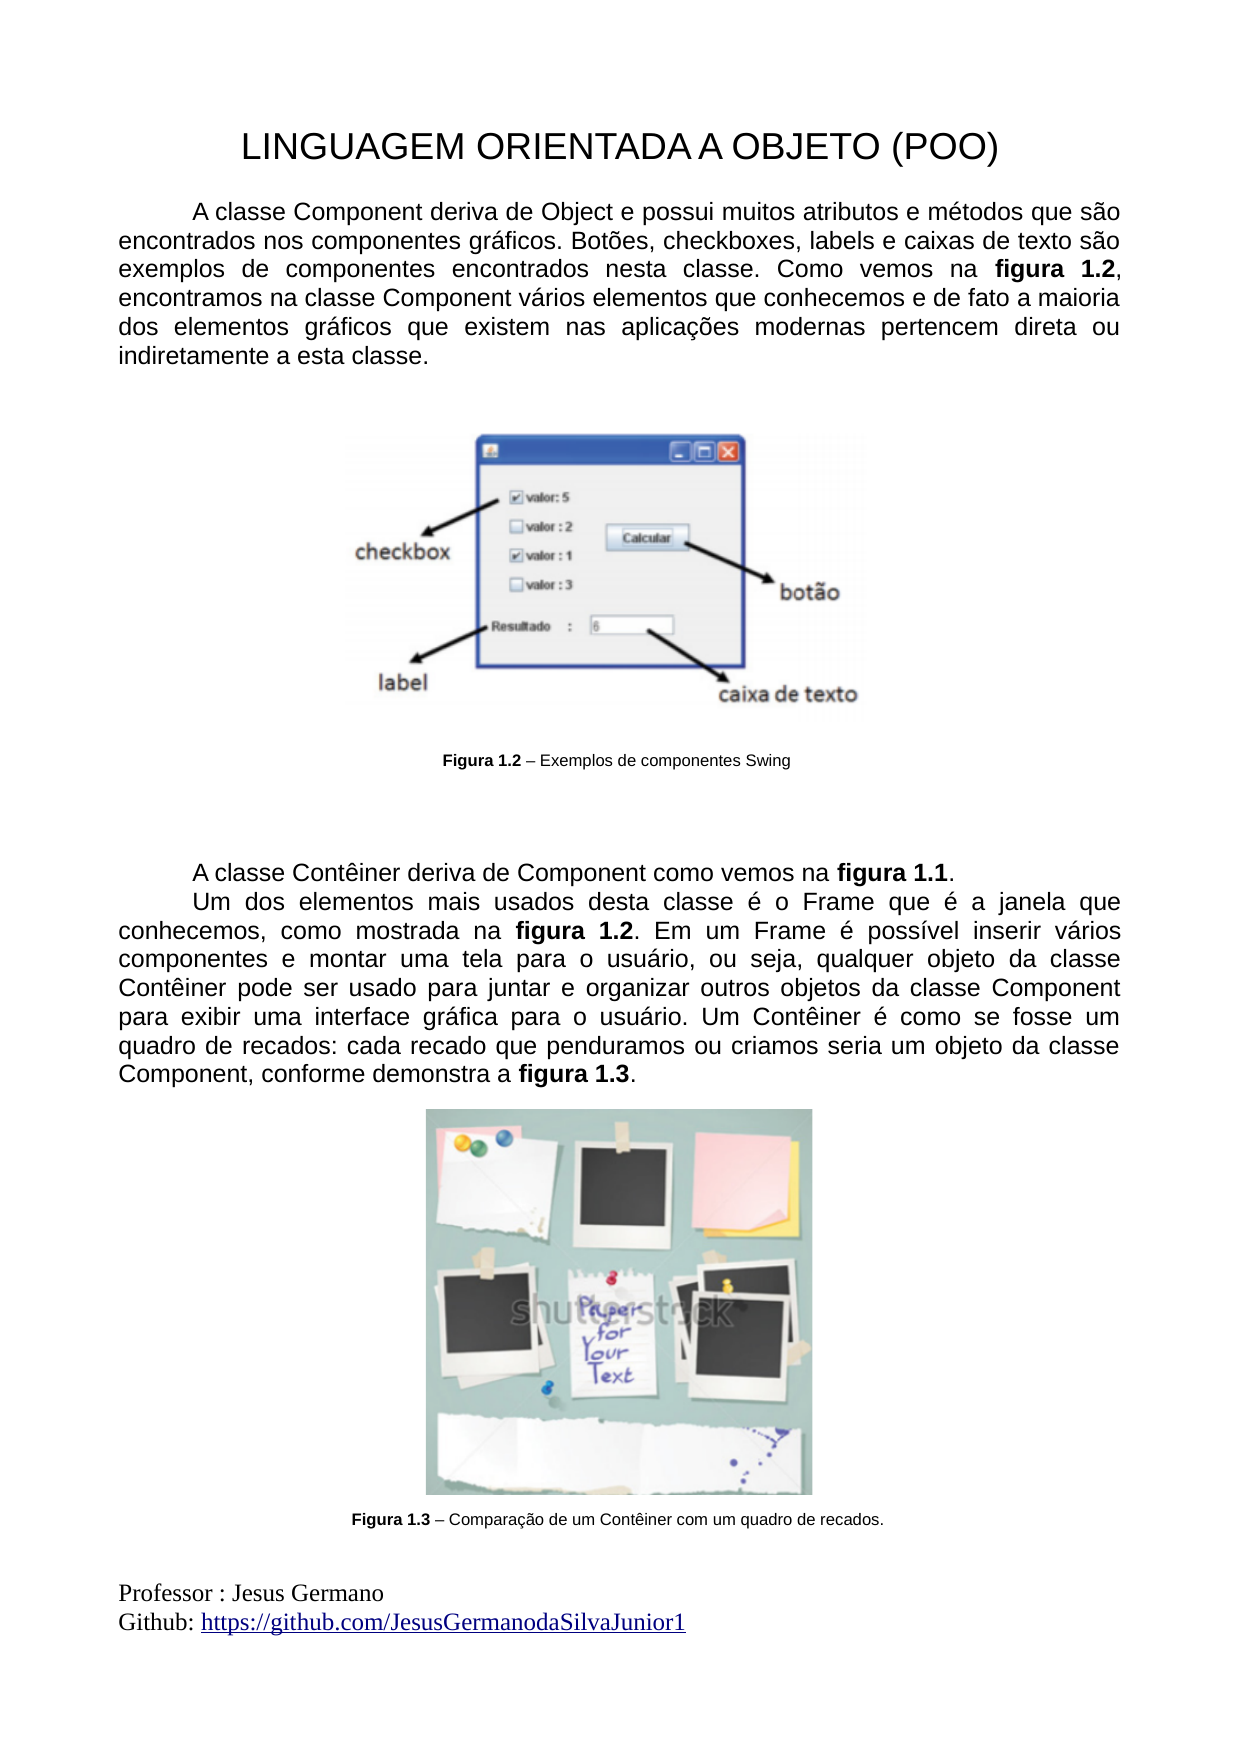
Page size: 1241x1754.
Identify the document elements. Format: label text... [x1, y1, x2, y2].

text A classe Component deriva de Object e possui muitos atributos e métodos que são encontrados nos componentes gráficos. Botões, checkboxes, labels e caixas de texto são exemplos de componentes encontrados nesta classe. Como vemos na figura 1.2, encontramos na classe Component vários elementos que conhecemos e de fato a maioria dos elementos gráficos que existem nas aplicações modernas pertencem direta ou indiretamente a esta classe. [118, 197, 1122, 369]
text Um dos elementos mais usados desta classe é o Frame que é a janela que conhecemos, como mostrada na figura 1.2. Em um Frame é possível inserir vários componentes e montar uma tela para o usuário, ou seja, qualquer objeto da classe Contêiner pode ser usado para juntar e organizar outros objetos da classe Component para exibir uma interface gráfica para o usuário. Um Contêiner é como se fosse um quadro de recados: cada recado que penduramos ou criamos seria um objeto da classe Component, conforme demonstra a figura 1.3. [118, 887, 1122, 1088]
text Figura 1.2 – Exemplos de componentes Swing [118, 743, 1122, 772]
picture [345, 421, 868, 726]
text A classe Contêiner deriva de Component como vemos na figura 1.1. [118, 858, 1122, 887]
text Figura 1.3 – Comparação de um Contêiner com um quadro de recados. [118, 1510, 1122, 1529]
picture [425, 1109, 813, 1495]
